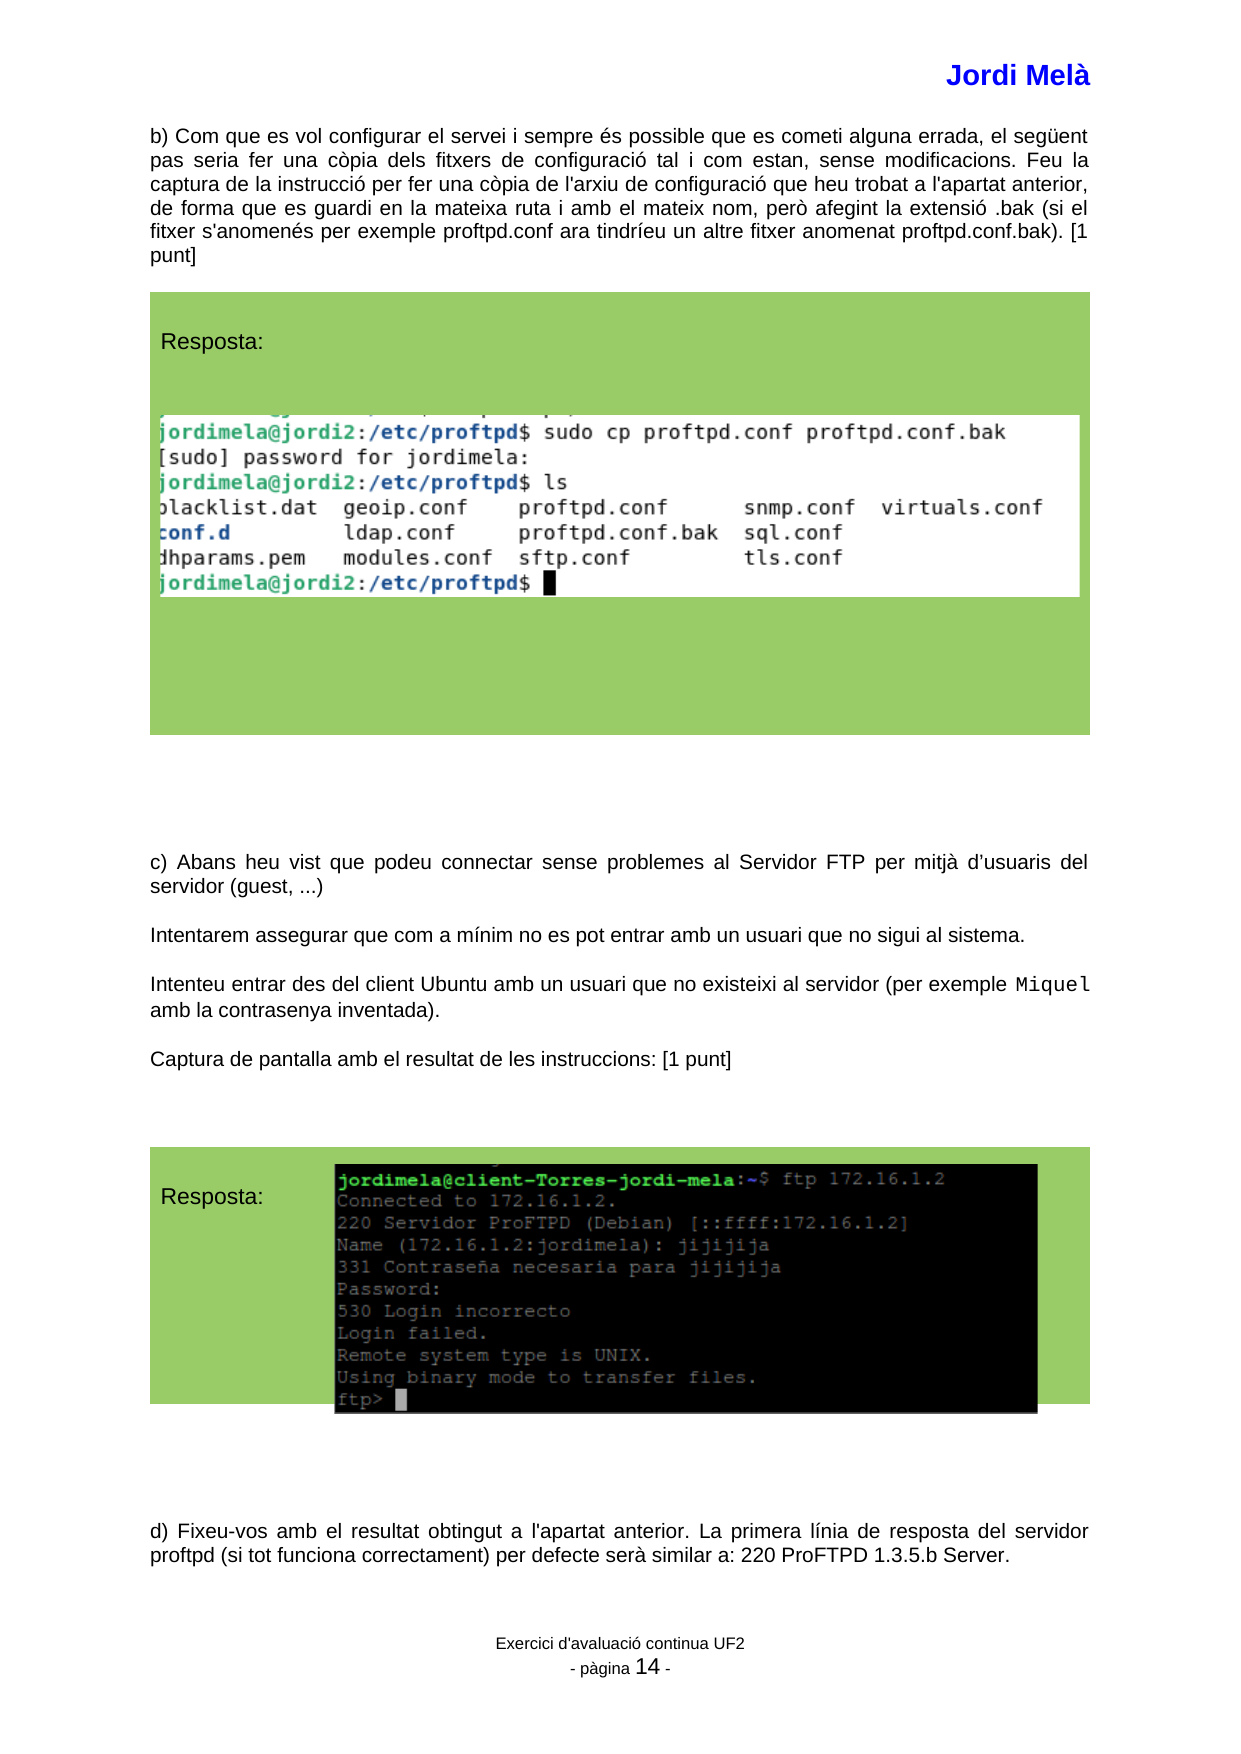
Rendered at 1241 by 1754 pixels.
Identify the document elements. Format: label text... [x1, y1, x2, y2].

picture [160, 415, 1080, 597]
text c) Abans heu vist que podeu connectar sense problemes al Servidor FTP per mitjà d’usuaris del servidor (guest, ...) [150, 850, 1090, 898]
table_cell [150, 389, 1090, 735]
table_cell [1038, 1244, 1090, 1404]
text Captura de pantalla amb el resultat de les instruccions: [1 punt] [150, 1047, 1090, 1071]
text d) Fixeu-vos amb el resultat obtingut a l'apartat anterior. La primera línia de resposta del servidor proftpd (si tot funciona correctament) per defecte serà similar a: 220 ProFTPD 1.3.5.b Server. [150, 1519, 1090, 1567]
text b) Com que es vol configurar el servei i sempre és possible que es cometi alguna errada, el següent pas seria fer una còpia dels fitxers de configuració tal i com estan, sense modificacions. Feu la captura de la instrucció per fer una còpia de l'arxiu de configuració que heu trobat a l'apartat anterior, de forma que es guardi en la mateixa ruta i amb el mateix nom, però afegint la extensió .bak (si el fitxer s'anomenés per exemple proftpd.conf ara tindríeu un altre fitxer anomenat proftpd.conf.bak). [1 punt] [150, 123, 1090, 267]
table_header Resposta: [150, 1147, 1090, 1244]
table_header Resposta: [150, 292, 1090, 389]
text Intentarem assegurar que com a mínim no es pot entrar amb un usuari que no sigui al sistema. [150, 923, 1090, 947]
text Intenteu entrar des del client Ubuntu amb un usuari que no existeixi al servidor (per exemple Miquel amb la contrasenya inventada). [150, 972, 1090, 1022]
picture [334, 1164, 1038, 1414]
table_cell [150, 1244, 334, 1404]
